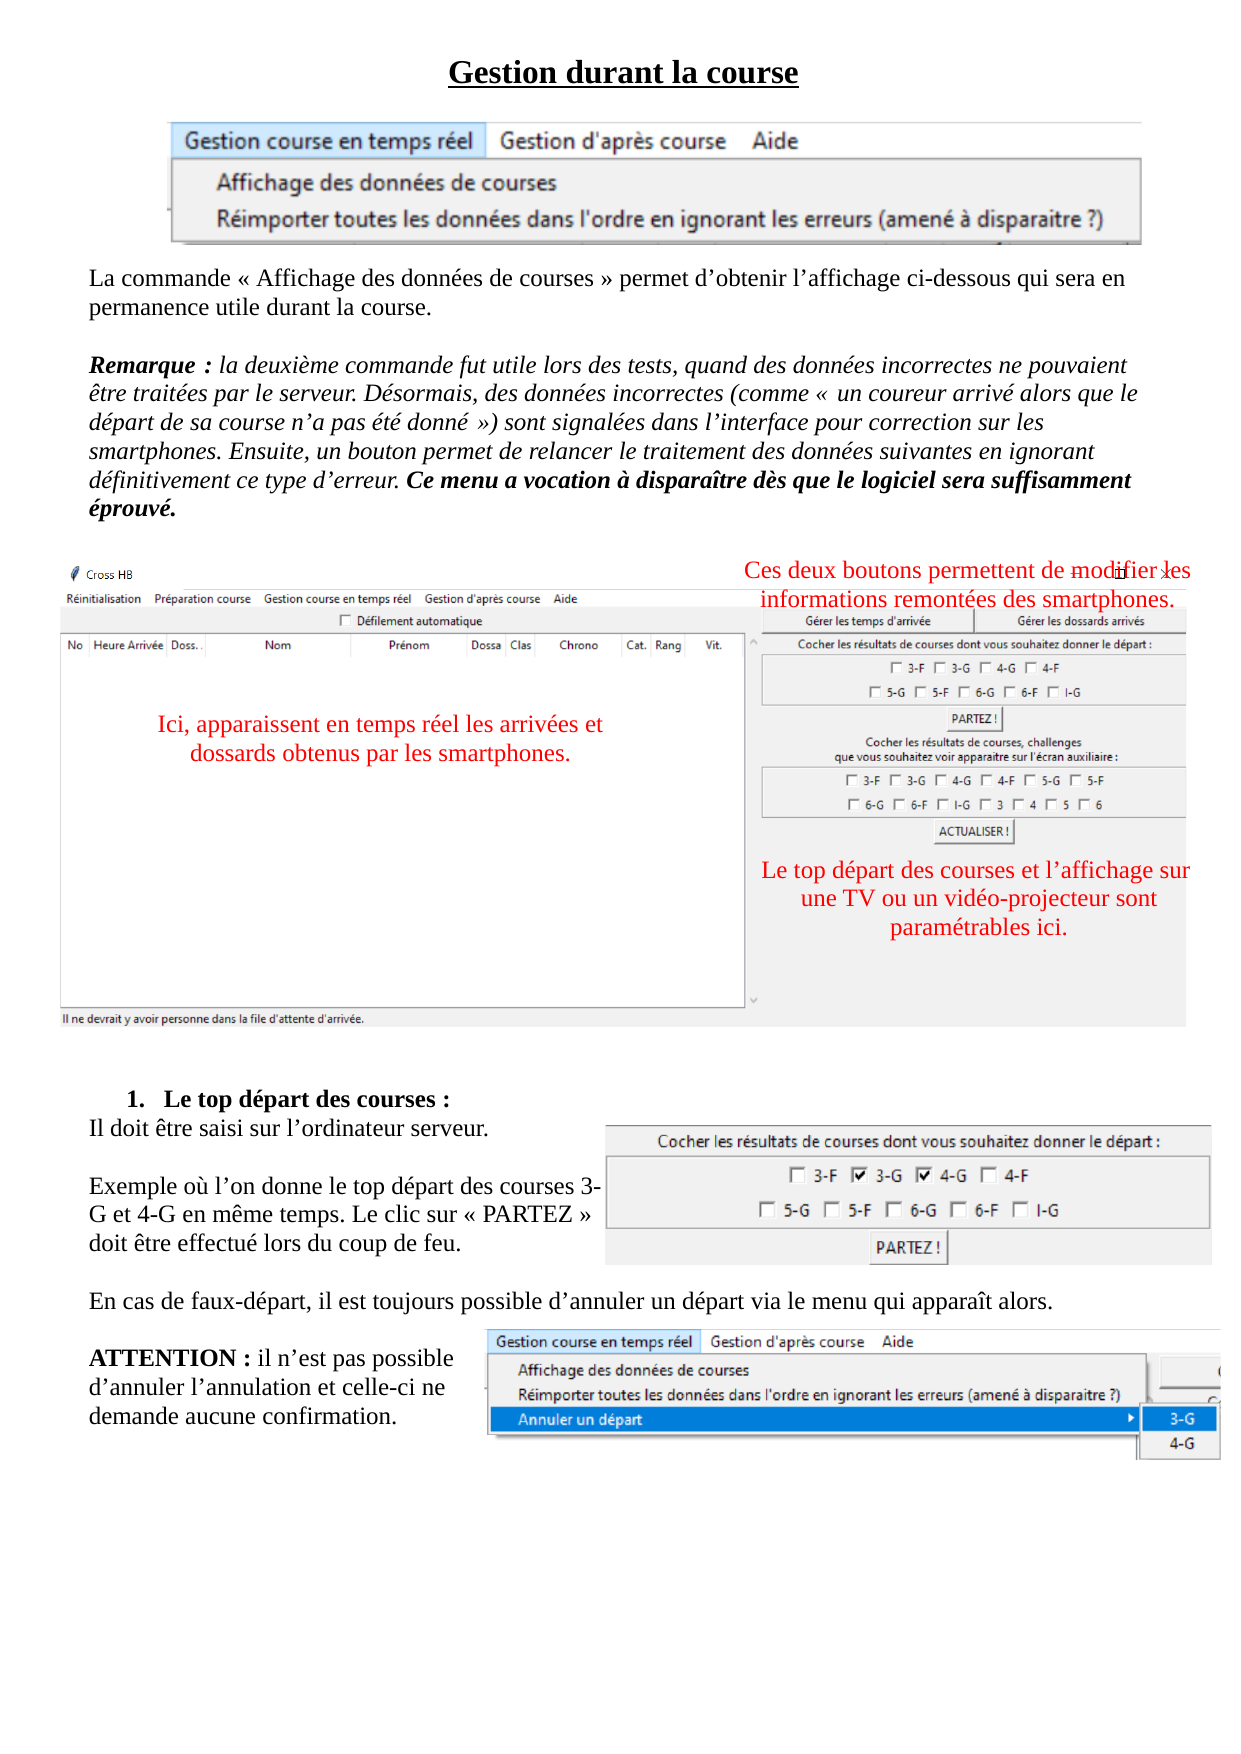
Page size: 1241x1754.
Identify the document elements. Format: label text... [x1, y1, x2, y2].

list Le top départ des courses : [126, 1084, 1158, 1113]
picture [846, 568, 851, 577]
picture [166, 118, 1142, 245]
text Exemple où l’on donne le top départ des courses 3-G et 4-G en même temps. Le clic sur « PARTEZ » doit être effectué lors du coup de feu. [88, 1171, 605, 1257]
text ATTENTION : il n’est pas possible d’annuler l’annulation et celle-ci ne demande aucune confirmation. [88, 1343, 484, 1429]
picture [605, 1125, 1212, 1265]
picture [60, 564, 1187, 1027]
text Remarque : la deuxième commande fut utile lors des tests, quand des données incorrectes ne pouvaient être traitées par le serveur. Désormais, des données incorrectes (comme « un coureur arrivé alors que le départ de sa course n’a pas été donné ») sont signalées dans l’interface pour correction sur les smartphones. Ensuite, un bouton permet de relancer le traitement des données suivantes en ignorant définitivement ce type d’erreur. Ce menu a vocation à disparaître dès que le logiciel sera suffisamment éprouvé. [88, 350, 1158, 522]
text Gestion durant la course [88, 53, 1158, 91]
text La commande « Affichage des données de courses » permet d’obtenir l’affichage ci-dessous qui sera en permanence utile durant la course. [88, 263, 1158, 321]
text Il doit être saisi sur l’ordinateur serveur. [88, 1113, 1158, 1142]
picture [484, 1327, 1221, 1460]
text En cas de faux-départ, il est toujours possible d’annuler un départ via le menu qui apparaît alors. [88, 1286, 1158, 1314]
